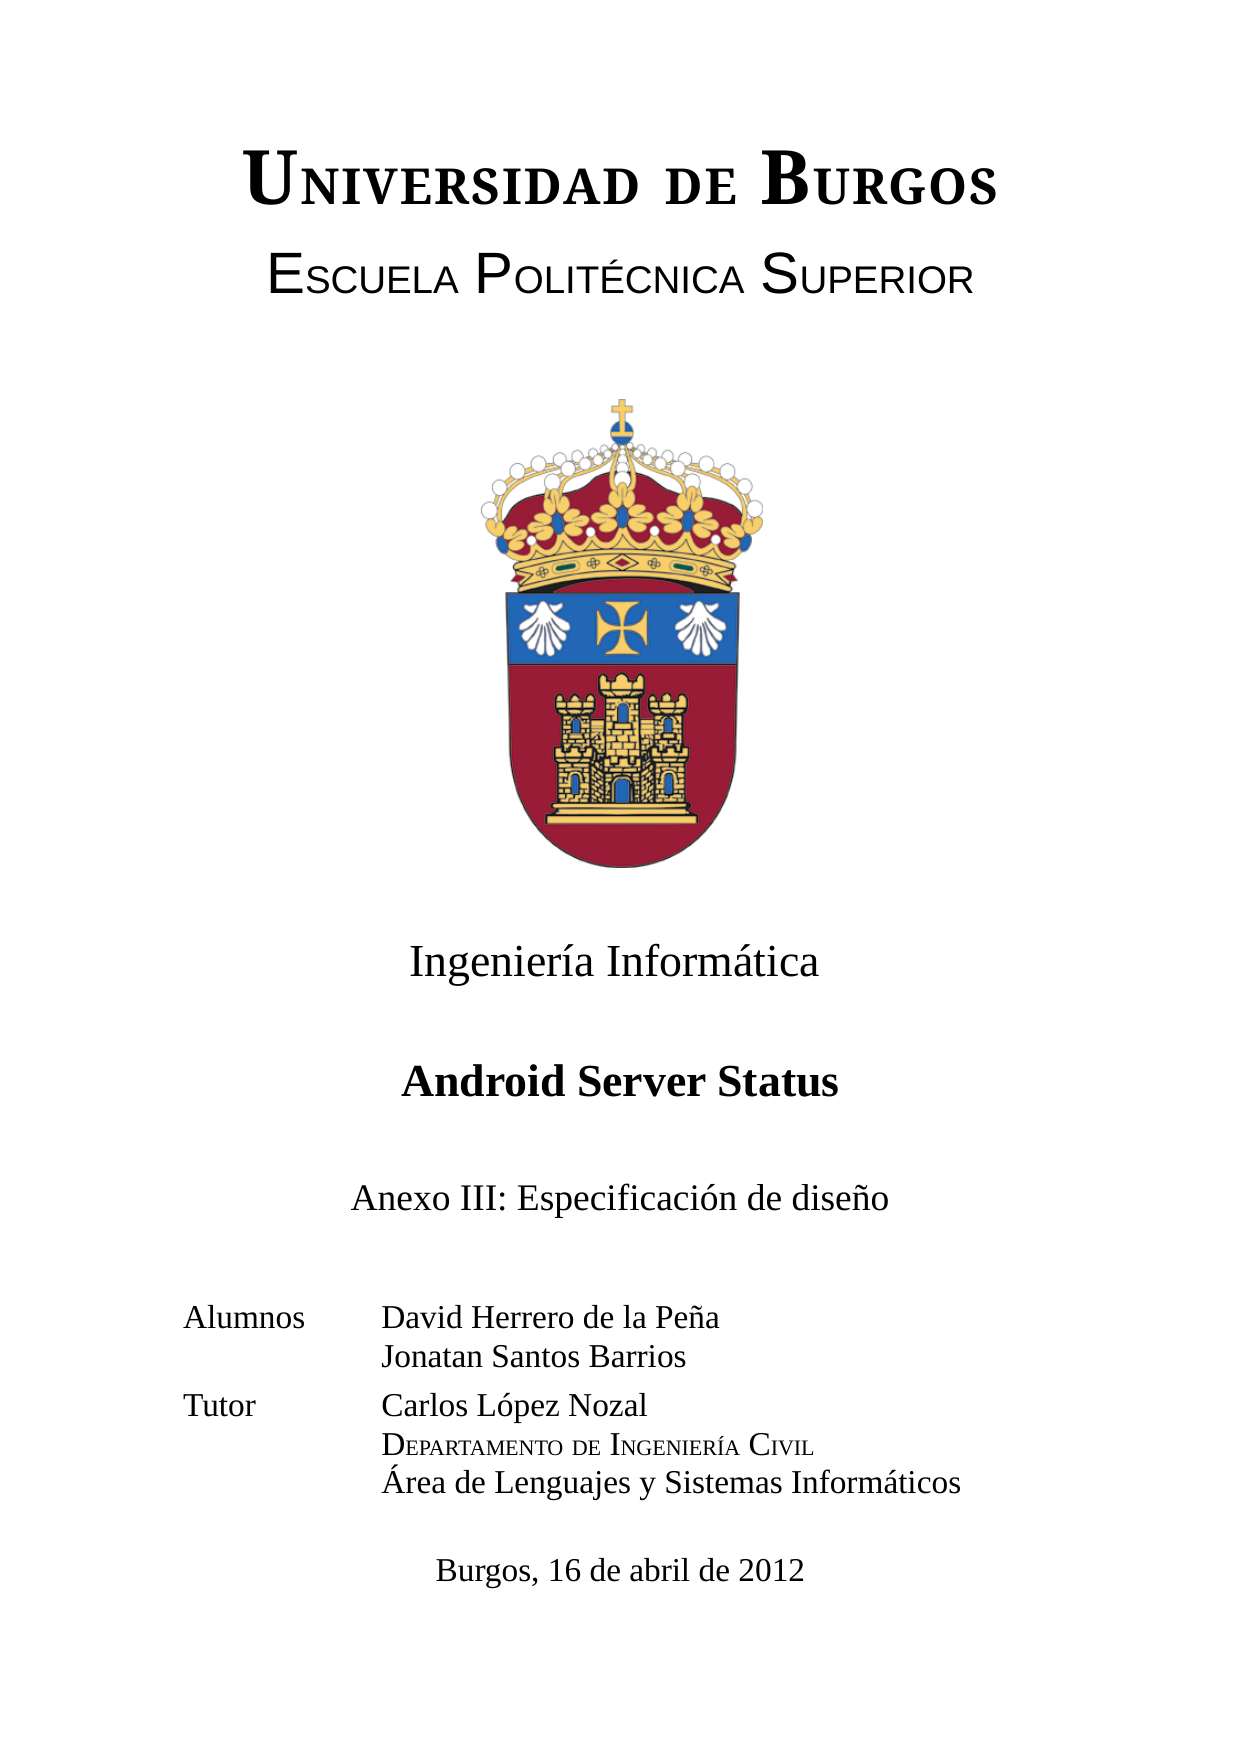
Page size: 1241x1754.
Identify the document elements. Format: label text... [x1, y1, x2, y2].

table_header Universidad de Burgos Escuela Politécnica Superior [177, 118, 1063, 365]
table_cell Ingeniería Informática Android Server Status Anexo III: Especificación de diseño [177, 365, 1063, 1292]
table_cell Tutor [177, 1380, 375, 1506]
table_cell Alumnos [177, 1292, 375, 1380]
table_cell David Herrero de la Peña Jonatan Santos Barrios [375, 1292, 1063, 1380]
picture [387, 399, 857, 868]
table_cell Carlos López Nozal Departamento de Ingeniería Civil Área de Lenguajes y Sistemas Informáticos [375, 1380, 1063, 1506]
table_cell Burgos, 16 de abril de 2012 [177, 1506, 1063, 1594]
